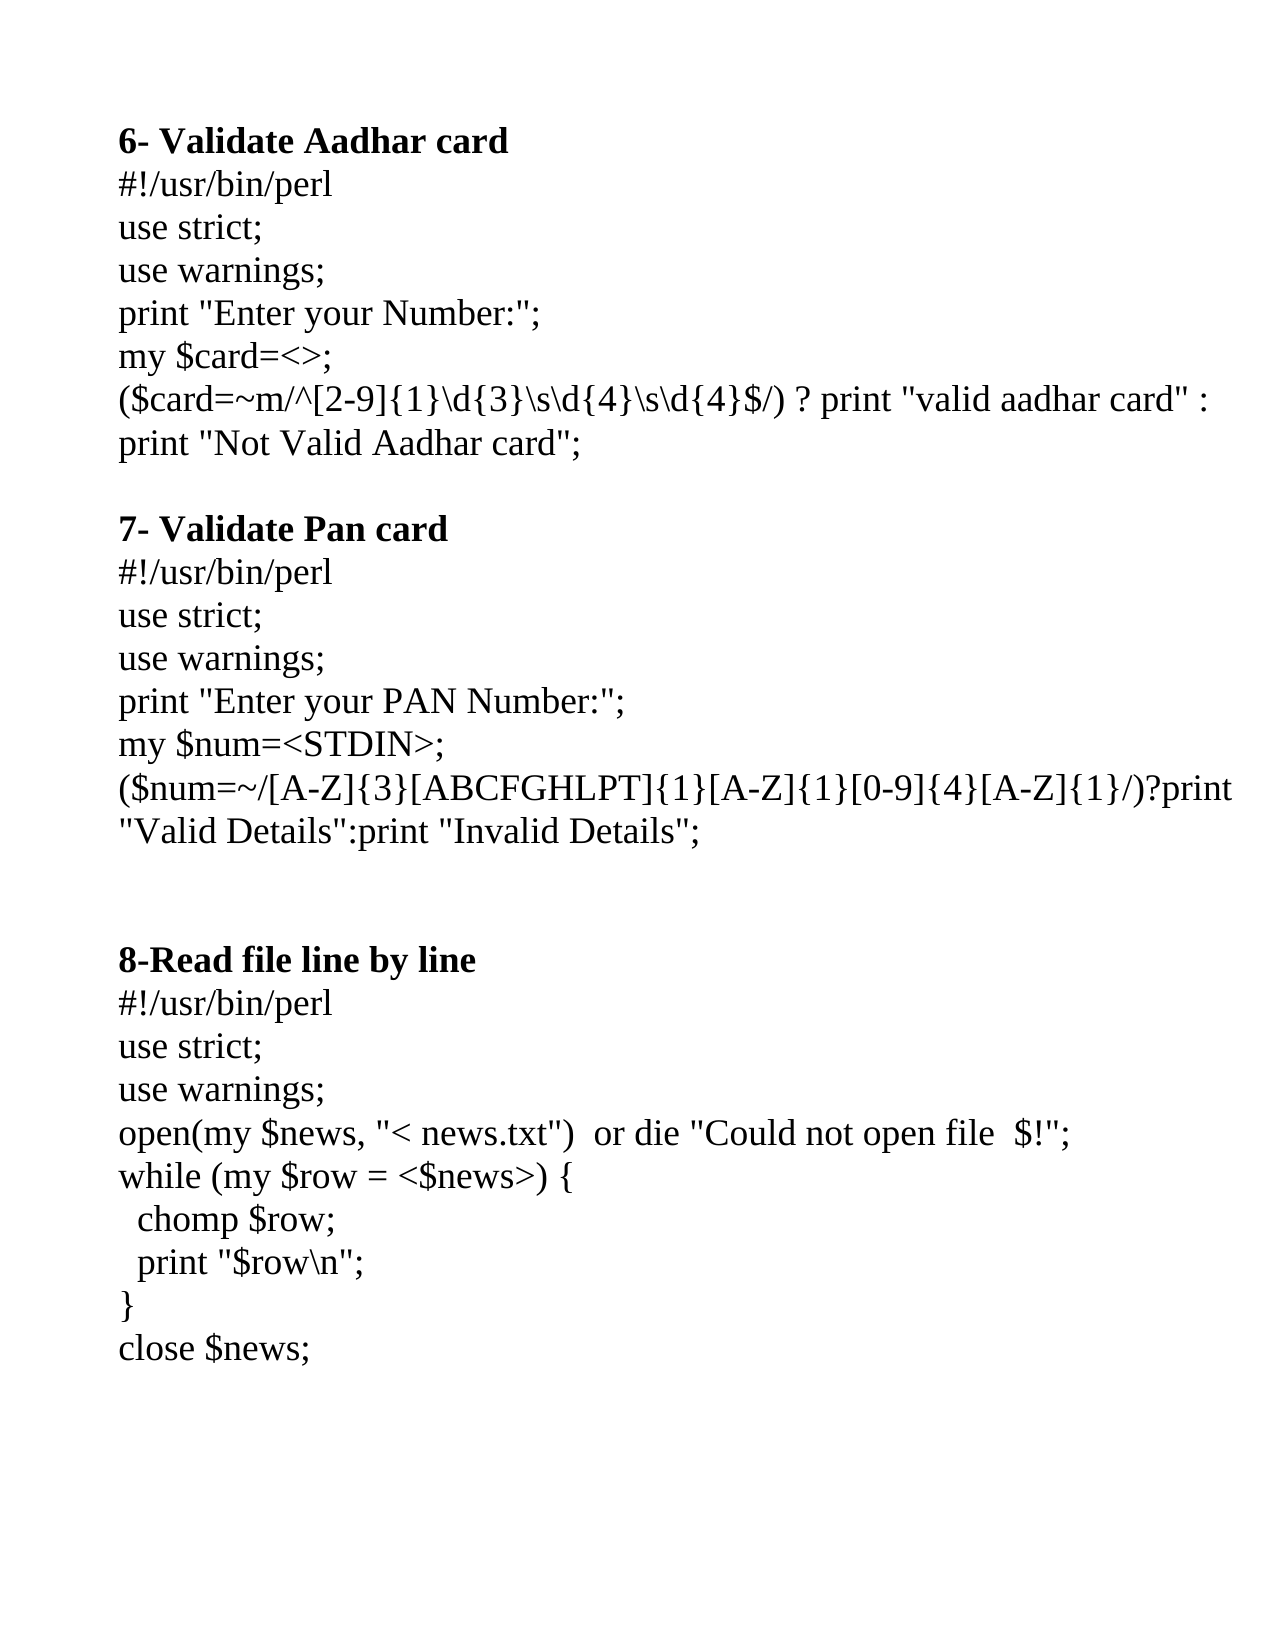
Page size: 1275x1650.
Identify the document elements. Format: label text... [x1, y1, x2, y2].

text my $num=<STDIN>; [118, 722, 1275, 765]
text use strict; [118, 592, 1275, 636]
text while (my $row = <$news>) { [118, 1153, 1275, 1196]
text chomp $row; [118, 1196, 1275, 1239]
text } [118, 1282, 1275, 1326]
text print "Enter your PAN Number:"; [118, 679, 1275, 722]
text use strict; [118, 204, 1275, 247]
text #!/usr/bin/perl [118, 161, 1275, 204]
text print "$row\n"; [118, 1239, 1275, 1282]
text open(my $news, "< news.txt") or die "Could not open file $!"; [118, 1110, 1275, 1153]
text ($num=~/[A-Z]{3}[ABCFGHLPT]{1}[A-Z]{1}[0-9]{4}[A-Z]{1}/)?print "Valid Details":print "Invalid Details"; [118, 765, 1275, 851]
text #!/usr/bin/perl [118, 549, 1275, 592]
text 6- Validate Aadhar card [118, 118, 1275, 161]
text print "Enter your Number:"; [118, 291, 1275, 334]
text use strict; [118, 1024, 1275, 1067]
text #!/usr/bin/perl [118, 981, 1275, 1024]
text use warnings; [118, 247, 1275, 291]
text close $news; [118, 1326, 1275, 1369]
text 7- Validate Pan card [118, 506, 1275, 549]
text my $card=<>; [118, 334, 1275, 377]
text 8-Read file line by line [118, 937, 1275, 981]
text use warnings; [118, 1067, 1275, 1110]
text use warnings; [118, 636, 1275, 679]
text ($card=~m/^[2-9]{1}\d{3}\s\d{4}\s\d{4}$/) ? print "valid aadhar card" : print "Not Valid Aadhar card"; [118, 377, 1275, 463]
